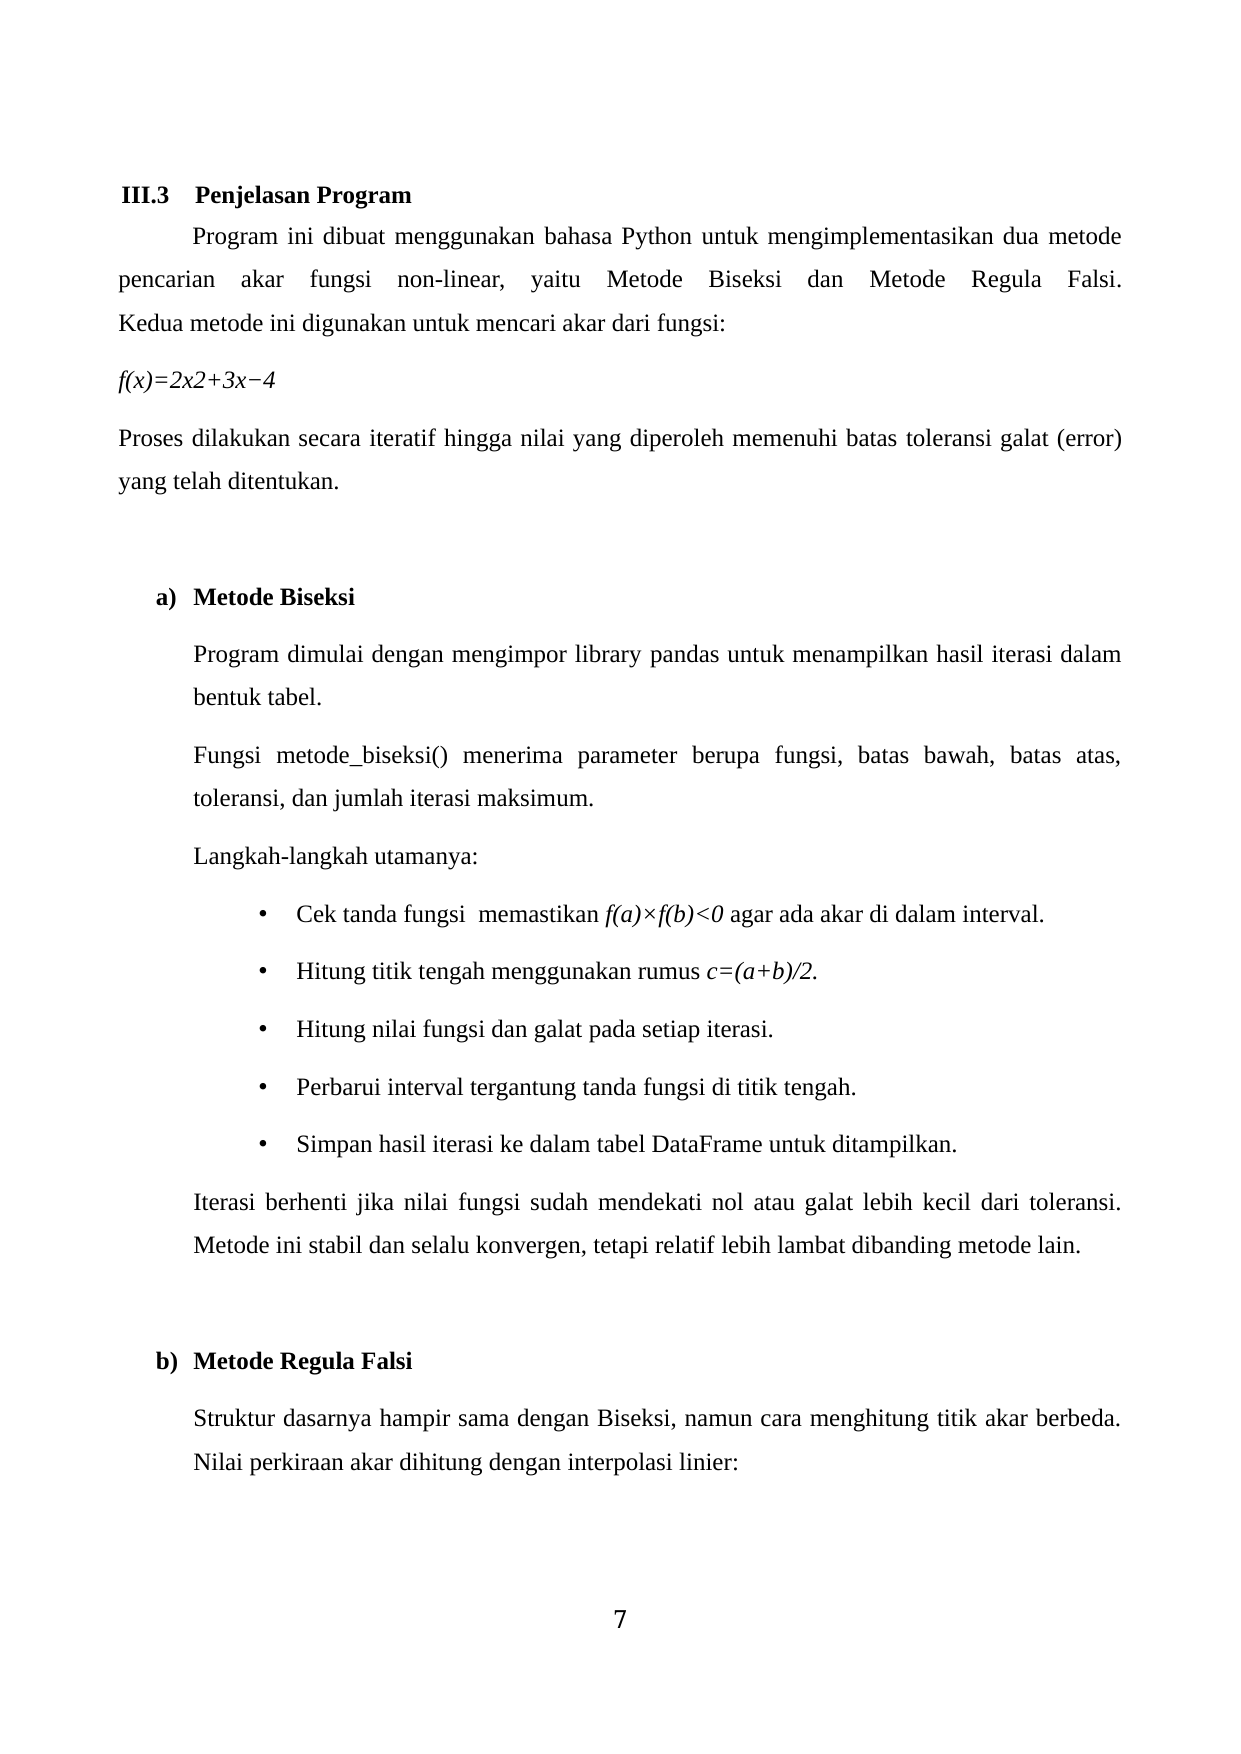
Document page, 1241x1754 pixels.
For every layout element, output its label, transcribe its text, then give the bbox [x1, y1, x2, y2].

list Simpan hasil iterasi ke dalam tabel DataFrame untuk ditampilkan. [259, 1129, 1122, 1158]
list Perbarui interval tergantung tanda fungsi di titik tengah. [259, 1072, 1122, 1101]
list Fungsi metode_biseksi() menerima parameter berupa fungsi, batas bawah, batas atas, toleransi, dan jumlah iterasi maksimum. [156, 740, 1122, 812]
list Struktur dasarnya hampir sama dengan Biseksi, namun cara menghitung titik akar berbeda. Nilai perkiraan akar dihitung dengan interpolasi linier: [156, 1403, 1122, 1475]
list Metode Regula Falsi [156, 1346, 1122, 1374]
text f(x)=2x2+3x−4 [118, 365, 1122, 394]
list Langkah-langkah utamanya: [156, 841, 1122, 870]
text Program ini dibuat menggunakan bahasa Python untuk mengimplementasikan dua metode pencarian akar fungsi non-linear, yaitu Metode Biseksi dan Metode Regula Falsi. Kedua metode ini digunakan untuk mencari akar dari fungsi: [118, 221, 1122, 336]
list Program dimulai dengan mengimpor library pandas untuk menampilkan hasil iterasi dalam bentuk tabel. [156, 639, 1122, 711]
list Hitung titik tengah menggunakan rumus c=(a+b)/2. [259, 956, 1122, 985]
list Metode Biseksi [156, 582, 1122, 610]
text Proses dilakukan secara iteratif hingga nilai yang diperoleh memenuhi batas toleransi galat (error) yang telah ditentukan. [118, 423, 1122, 495]
subtitle Penjelasan Program [121, 180, 1119, 209]
list Cek tanda fungsi memastikan f(a)×f(b)<0 agar ada akar di dalam interval. [259, 899, 1122, 927]
list Iterasi berhenti jika nilai fungsi sudah mendekati nol atau galat lebih kecil dari toleransi. Metode ini stabil dan selalu konvergen, tetapi relatif lebih lambat dibanding metode lain. [156, 1187, 1122, 1259]
list Hitung nilai fungsi dan galat pada setiap iterasi. [259, 1014, 1122, 1043]
